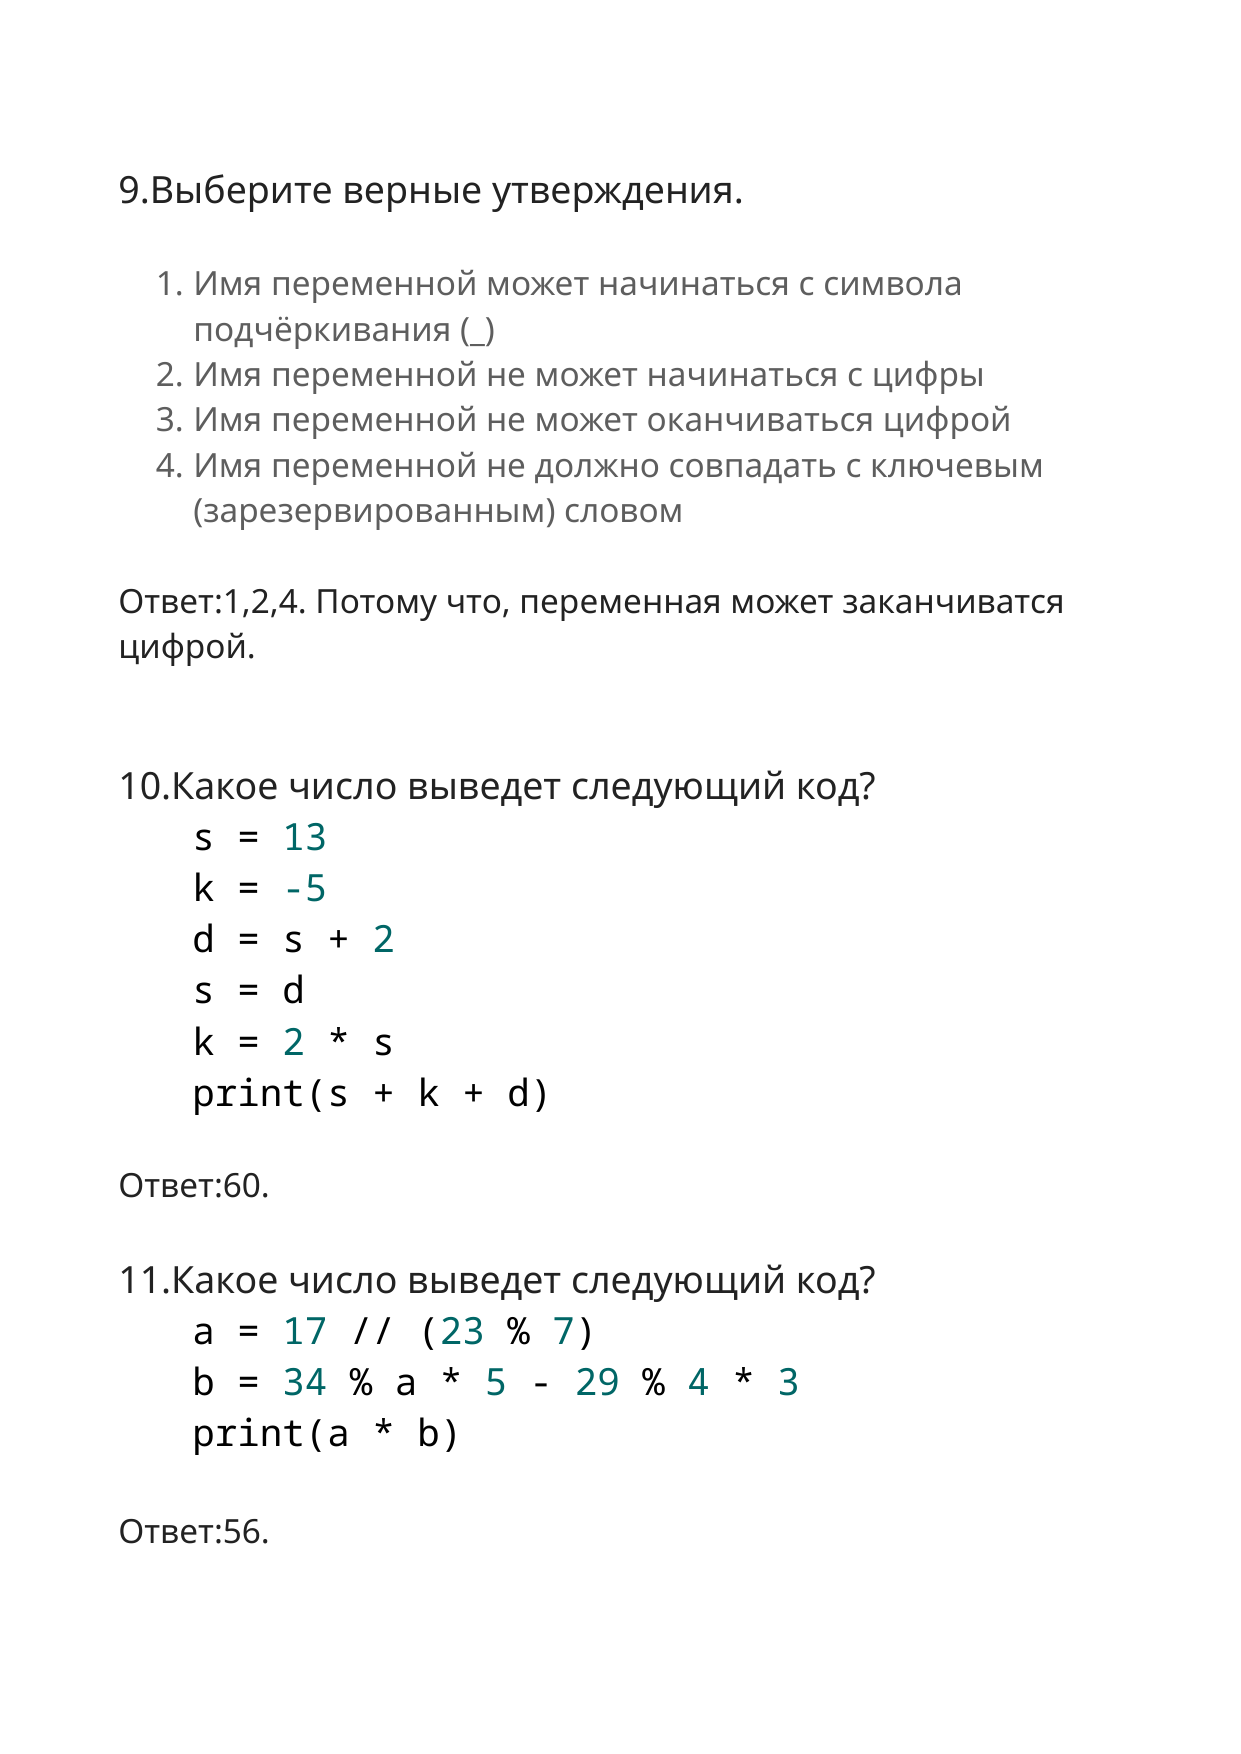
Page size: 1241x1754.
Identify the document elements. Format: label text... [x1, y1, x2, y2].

text 11.Какое число выведет следующий код? [118, 1253, 1122, 1304]
text Ответ:60. [118, 1162, 1122, 1208]
text Ответ:1,2,4. Потому что, переменная может заканчиватся цифрой. [118, 578, 1122, 669]
text 9.Выберите верные утверждения. [118, 163, 1122, 214]
text 10.Какое число выведет следующий код? [118, 759, 1122, 811]
list Имя переменной не должно совпадать с ключевым (зарезервированным) словом [156, 442, 1122, 532]
list Имя переменной не может начинаться с цифры [156, 351, 1122, 396]
text Ответ:56. [118, 1508, 1122, 1554]
list Имя переменной не может оканчиваться цифрой [156, 396, 1122, 442]
text a = 17 // (23 % 7) b = 34 % a * 5 - 29 % 4 * 3 print(a * b) [192, 1304, 1122, 1457]
list Имя переменной может начинаться с символа подчёркивания (_) [156, 260, 1122, 351]
text s = 13 k = -5 d = s + 2 s = d k = 2 * s print(s + k + d) [192, 811, 1122, 1117]
